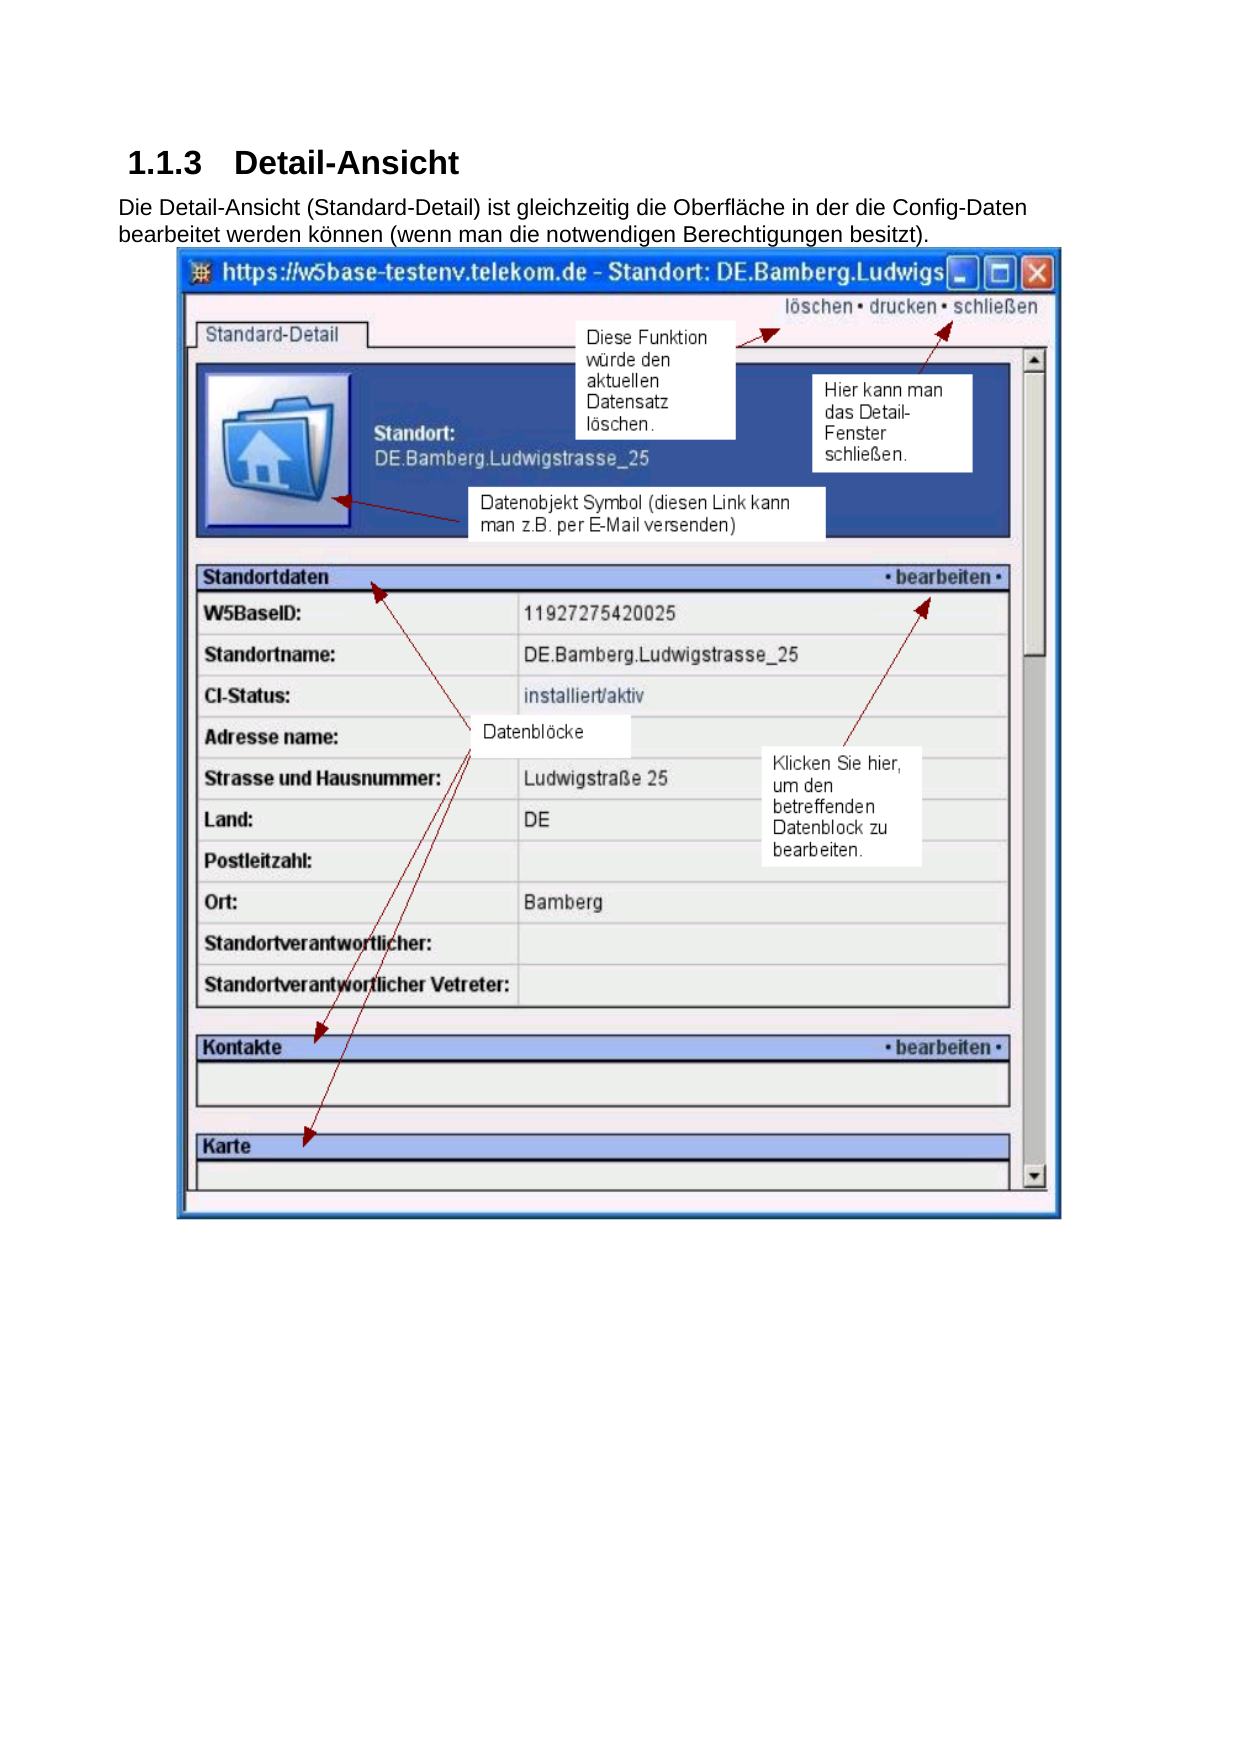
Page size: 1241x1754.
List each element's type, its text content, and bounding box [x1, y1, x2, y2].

subtitle Detail-Ansicht [118, 143, 1122, 182]
text Die Detail-Ansicht (Standard-Detail) ist gleichzeitig die Oberfläche in der die Config-Daten bearbeitet werden können (wenn man die notwendigen Berechtigungen besitzt). [118, 194, 1122, 247]
picture [176, 247, 1064, 1222]
